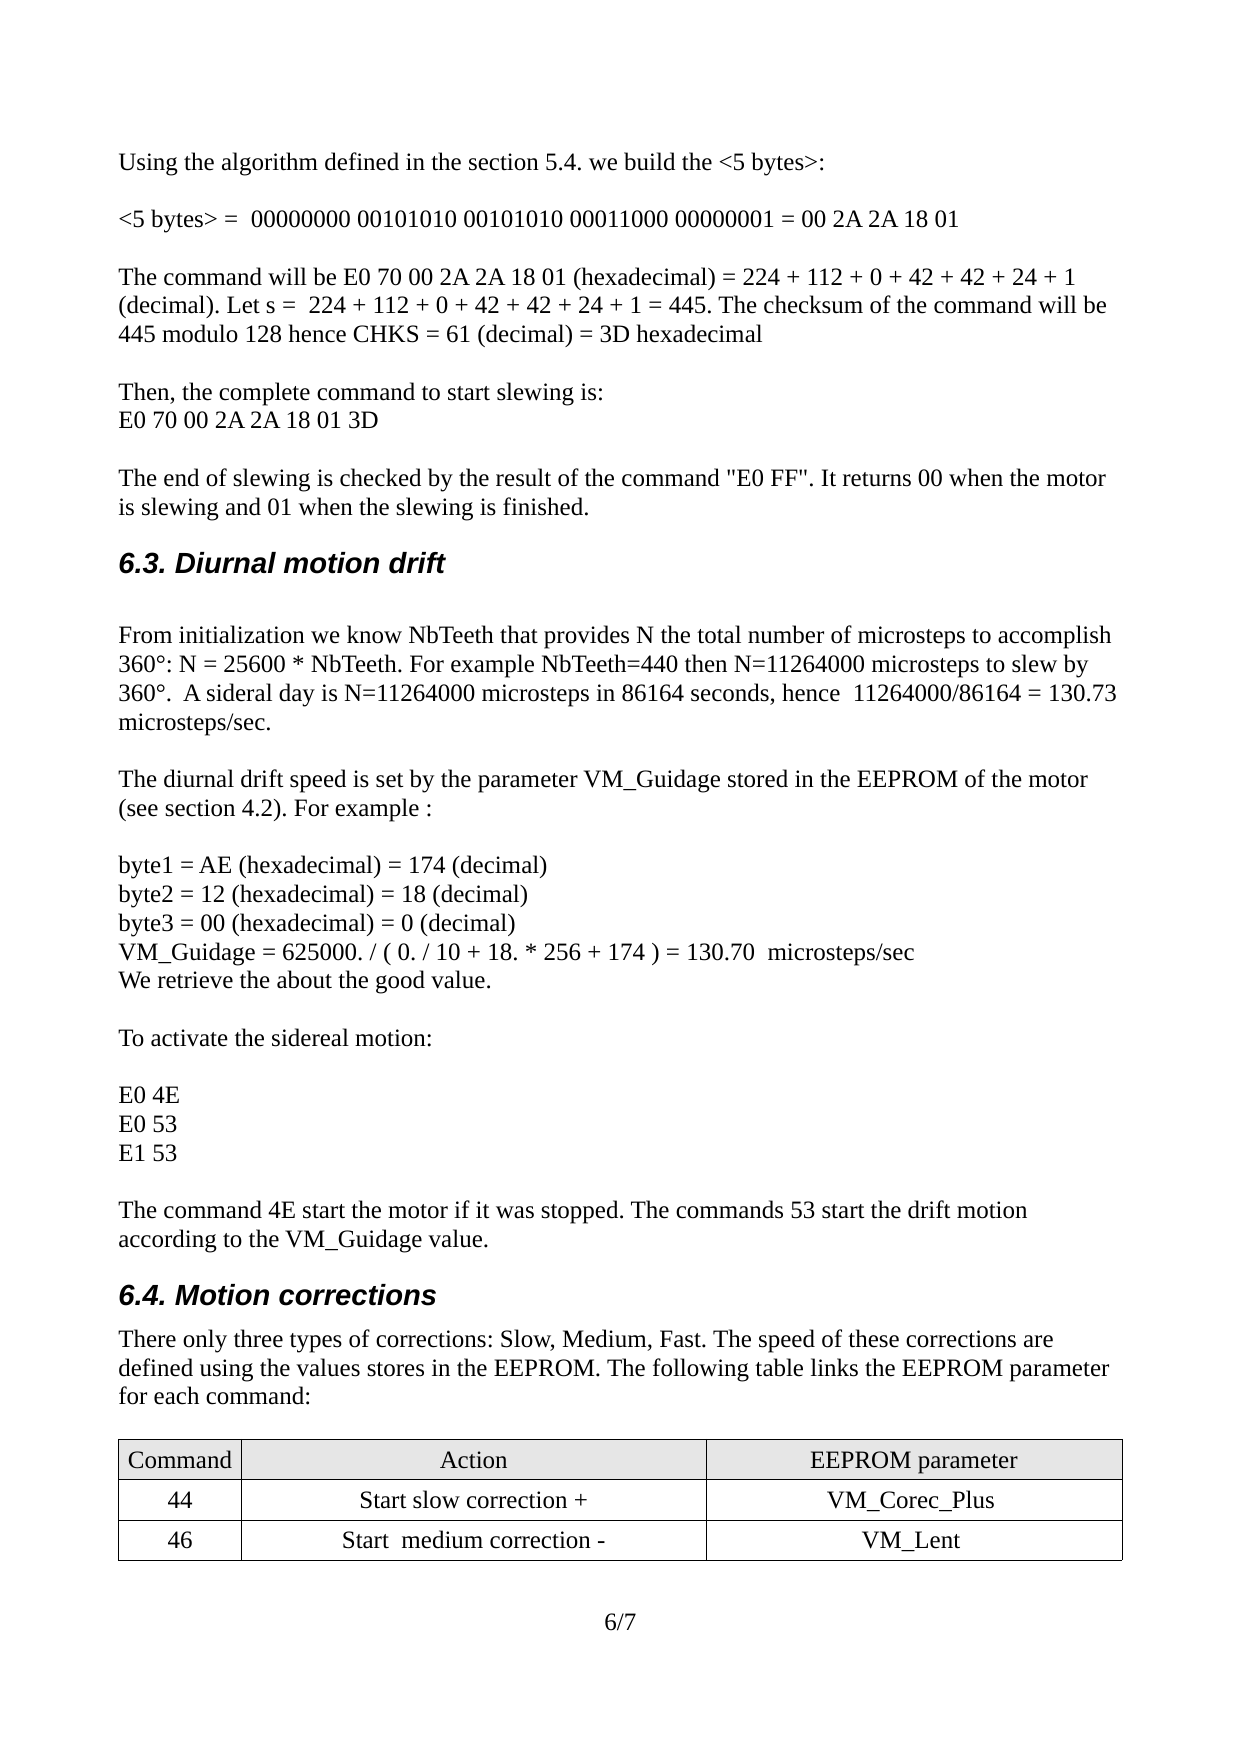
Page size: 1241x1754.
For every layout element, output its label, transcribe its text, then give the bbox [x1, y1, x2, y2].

text E0 53 [118, 1109, 1122, 1138]
table_cell Start slow correction + [242, 1480, 706, 1519]
table_cell 44 [119, 1480, 241, 1519]
text E0 70 00 2A 2A 18 01 3D [118, 406, 1122, 434]
table_header Action [242, 1440, 706, 1479]
text <5 bytes> = 00000000 00101010 00101010 00011000 00000001 = 00 2A 2A 18 01 [118, 204, 1122, 233]
text byte2 = 12 (hexadecimal) = 18 (decimal) [118, 879, 1122, 908]
text From initialization we know NbTeeth that provides N the total number of microsteps to accomplish 360°: N = 25600 * NbTeeth. For example NbTeeth=440 then N=11264000 microsteps to slew by 360°. A sideral day is N=11264000 microsteps in 86164 seconds, hence 11264000/86164 = 130.73 microsteps/sec. [118, 620, 1122, 735]
table_header EEPROM parameter [707, 1440, 1122, 1479]
text The end of slewing is checked by the result of the command "E0 FF". It returns 00 when the motor is slewing and 01 when the slewing is finished. [118, 463, 1122, 521]
text byte3 = 00 (hexadecimal) = 0 (decimal) [118, 908, 1122, 937]
text Then, the complete command to start slewing is: [118, 377, 1122, 406]
text E1 53 [118, 1138, 1122, 1167]
text VM_Guidage = 625000. / ( 0. / 10 + 18. * 256 + 174 ) = 130.70 microsteps/sec [118, 937, 1122, 965]
subtitle 6.4. Motion corrections [118, 1278, 1122, 1311]
table_header Command [119, 1440, 241, 1479]
text We retrieve the about the good value. [118, 965, 1122, 994]
table_cell VM_Lent [707, 1521, 1122, 1560]
subtitle 6.3. Diurnal motion drift [118, 546, 1122, 579]
text byte1 = AE (hexadecimal) = 174 (decimal) [118, 850, 1122, 879]
table_cell VM_Corec_Plus [707, 1480, 1122, 1519]
text There only three types of corrections: Slow, Medium, Fast. The speed of these corrections are defined using the values stores in the EEPROM. The following table links the EEPROM parameter for each command: [118, 1324, 1122, 1410]
text The command will be E0 70 00 2A 2A 18 01 (hexadecimal) = 224 + 112 + 0 + 42 + 42 + 24 + 1 (decimal). Let s = 224 + 112 + 0 + 42 + 42 + 24 + 1 = 445. The checksum of the command will be 445 modulo 128 hence CHKS = 61 (decimal) = 3D hexadecimal [118, 262, 1122, 348]
text Using the algorithm defined in the section 5.4. we build the <5 bytes>: [118, 147, 1122, 176]
text The command 4E start the motor if it was stopped. The commands 53 start the drift motion according to the VM_Guidage value. [118, 1195, 1122, 1253]
table_cell 46 [119, 1521, 241, 1560]
text E0 4E [118, 1080, 1122, 1109]
text The diurnal drift speed is set by the parameter VM_Guidage stored in the EEPROM of the motor (see section 4.2). For example : [118, 764, 1122, 822]
table_cell Start medium correction - [242, 1521, 706, 1560]
text To activate the sidereal motion: [118, 1023, 1122, 1052]
